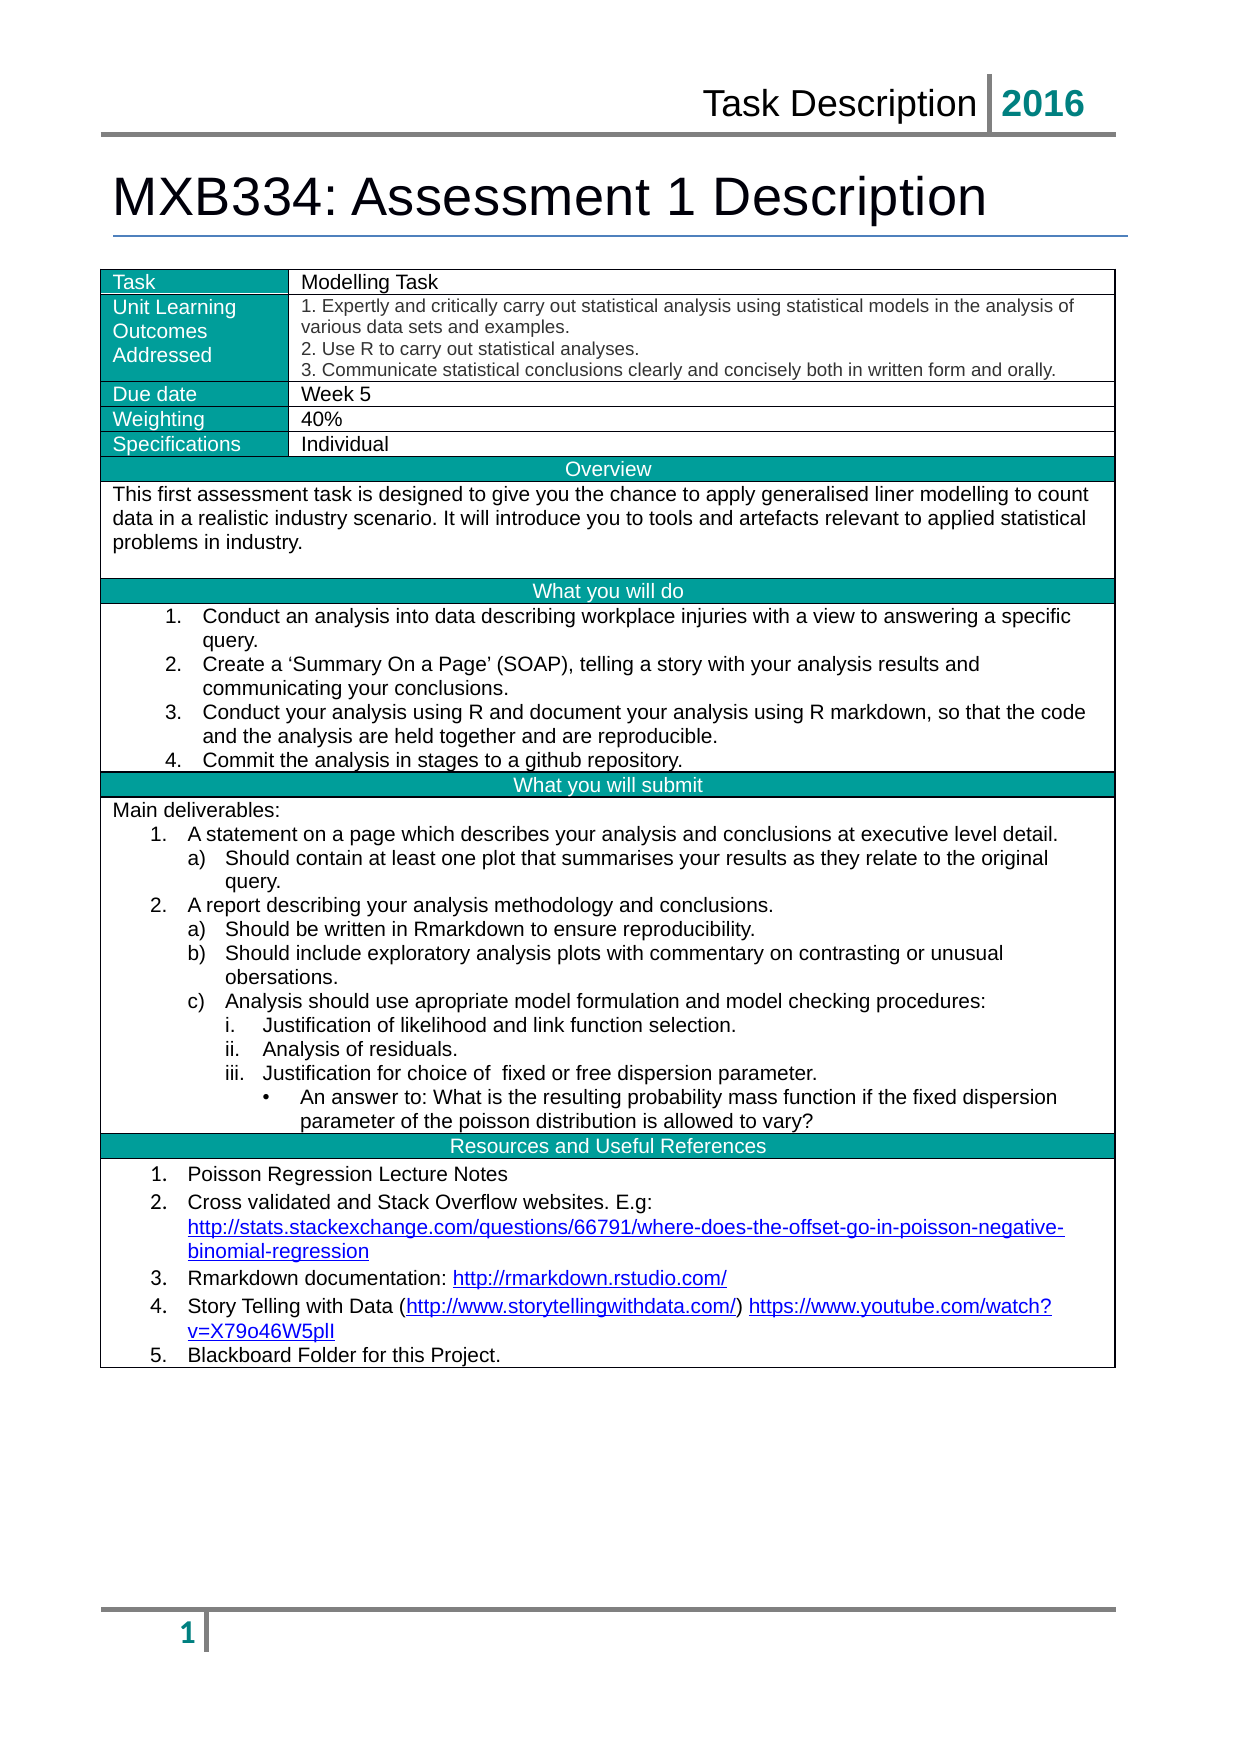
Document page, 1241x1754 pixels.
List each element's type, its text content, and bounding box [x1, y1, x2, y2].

table_cell Due date [101, 382, 288, 406]
table_cell This first assessment task is designed to give you the chance to apply generalised liner modelling to count data in a realistic industry scenario. It will introduce you to tools and artefacts relevant to applied statistical problems in industry. [101, 482, 1114, 578]
table_cell Weighting [101, 407, 288, 431]
table_cell What you will submit [101, 773, 1114, 796]
table_cell Specifications [101, 432, 288, 456]
table_header Modelling Task [289, 270, 1114, 293]
title MXB334: Assessment 1 Description [112, 164, 1128, 237]
table_cell Poisson Regression Lecture Notes Cross validated and Stack Overflow websites. E.g: http://stats.stackexchange.com/questions/66791/where-does-the-offset-go-in-poisson-negative-binomial-regression Rmarkdown documentation: http://rmarkdown.rstudio.com/ Story Telling with Data (http://www.storytellingwithdata.com/) https://www.youtube.com/watch?v=X79o46W5plI Blackboard Folder for this Project. [101, 1159, 1114, 1367]
table_cell Overview [101, 457, 1114, 481]
table_cell Main deliverables: A statement on a page which describes your analysis and conclusions at executive level detail. Should contain at least one plot that summarises your results as they relate to the original query. A report describing your analysis methodology and conclusions. Should be written in Rmarkdown to ensure reproducibility. Should include exploratory analysis plots with commentary on contrasting or unusual obersations. Analysis should use apropriate model formulation and model checking procedures: Justification of likelihood and link function selection. Analysis of residuals. Justification for choice of fixed or free dispersion parameter. An answer to: What is the resulting probability mass function if the fixed dispersion parameter of the poisson distribution is allowed to vary? [101, 798, 1114, 1133]
table_cell Resources and Useful References [101, 1134, 1114, 1158]
table_header Task [101, 270, 288, 293]
table_cell 1. Expertly and critically carry out statistical analysis using statistical models in the analysis of various data sets and examples. 2. Use R to carry out statistical analyses. 3. Communicate statistical conclusions clearly and concisely both in written form and orally. [289, 295, 1114, 381]
table_cell Individual [289, 432, 1114, 456]
table_cell What you will do [101, 579, 1114, 603]
table_cell Unit Learning Outcomes Addressed [101, 295, 288, 381]
table_cell Week 5 [289, 382, 1114, 406]
table_cell Conduct an analysis into data describing workplace injuries with a view to answering a specific query. Create a ‘Summary On a Page’ (SOAP), telling a story with your analysis results and communicating your conclusions. Conduct your analysis using R and document your analysis using R markdown, so that the code and the analysis are held together and are reproducible. Commit the analysis in stages to a github repository. [101, 604, 1114, 771]
table_cell 40% [289, 407, 1114, 431]
